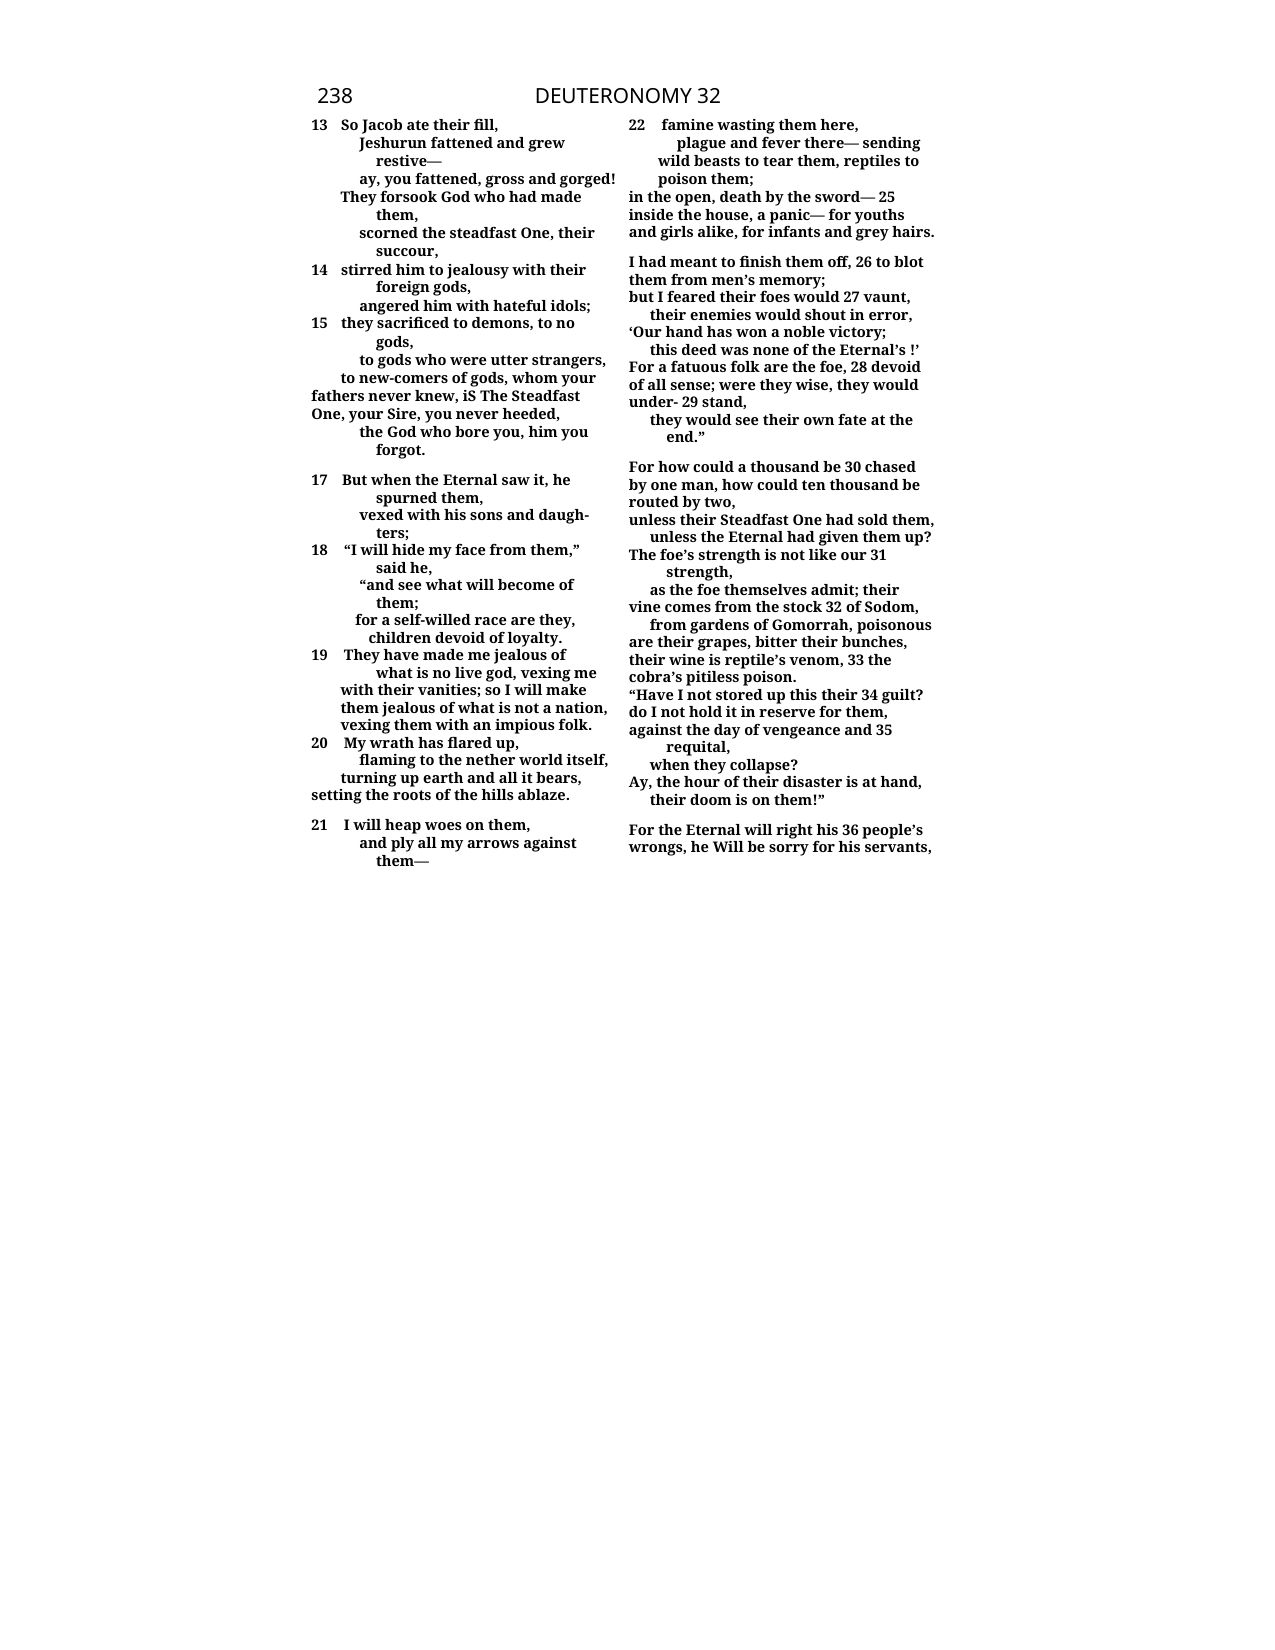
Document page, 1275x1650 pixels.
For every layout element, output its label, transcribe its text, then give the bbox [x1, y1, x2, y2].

text when they collapse? [629, 756, 935, 773]
text ay, you fattened, gross and gorged! [359, 170, 617, 188]
text “and see what will become of them; [359, 577, 617, 612]
text Ay, the hour of their disaster is at hand, [629, 773, 935, 791]
text Jeshurun fattened and grew restive— [359, 134, 617, 170]
text gods, [340, 333, 617, 351]
list famine wasting them here, [629, 116, 935, 134]
text against the day of vengeance and 35 requital, [629, 721, 935, 756]
text They forsook God who had made them, [340, 188, 617, 224]
text foreign gods, [340, 278, 617, 297]
text what is no live god, vexing me with their vanities; so I will make them jealous of what is not a nation, vexing them with an impious folk. [340, 664, 617, 734]
list My wrath has flared up, [311, 734, 617, 752]
text for a self-willed race are they, children devoid of loyalty. [313, 612, 617, 647]
text flaming to the nether world itself, [359, 752, 617, 769]
text and ply all my arrows against them— [359, 834, 617, 870]
text turning up earth and all it bears, setting the roots of the hills ablaze. [311, 769, 617, 804]
list stirred him to jealousy with their [311, 261, 617, 278]
text vexed with his sons and daugh­ters; [359, 507, 617, 542]
text plague and fever there— sending wild beasts to tear them, reptiles to poison them; [658, 134, 935, 188]
text do I not hold it in reserve for them, [629, 703, 935, 721]
text ‘Our hand has won a noble vic­tory; [629, 323, 935, 341]
text The foe’s strength is not like our 31 strength, [629, 546, 935, 581]
text spurned them, [340, 489, 617, 507]
text their doom is on them!” [629, 791, 935, 808]
text I had meant to finish them off, 26 to blot them from men’s mem­ory; [629, 253, 935, 288]
text the God who bore you, him you forgot. [359, 423, 617, 459]
list So Jacob ate their fill, [311, 116, 617, 134]
text their enemies would shout in error, [649, 306, 935, 323]
text as the foe themselves admit; their vine comes from the stock 32 of Sodom, [629, 581, 935, 616]
text in the open, death by the sword— 25 inside the house, a panic— for youths and girls alike, for infants and grey hairs. [629, 188, 935, 241]
list “I will hide my face from them,” [311, 542, 617, 559]
text to gods who were utter strangers, [359, 351, 617, 369]
text but I feared their foes would 27 vaunt, [629, 288, 935, 306]
list I will heap woes on them, [311, 816, 617, 834]
list But when the Eternal saw it, he [311, 472, 617, 489]
text to new-comers of gods, whom your fathers never knew, iS The Steadfast One, your Sire, you never heeded, [311, 369, 617, 423]
list They have made me jealous of [311, 647, 617, 664]
text For a fatuous folk are the foe, 28 devoid of all sense; were they wise, they would under- 29 stand, [629, 358, 935, 411]
text For the Eternal will right his 36 people’s wrongs, he Will be sorry for his servants, [629, 821, 935, 856]
text “Have I not stored up this their 34 guilt? [629, 686, 935, 703]
text unless their Steadfast One had sold them, [629, 511, 935, 528]
text they would see their own fate at the end.” [649, 411, 935, 446]
text from gardens of Gomorrah, poisonous are their grapes, bitter their bunches, their wine is reptile’s venom, 33 the cobra’s pitiless poison. [629, 616, 935, 686]
text this deed was none of the Eter­nal’s !’ [649, 341, 935, 358]
text angered him with hateful idols; [340, 297, 617, 314]
text said he, [340, 559, 617, 577]
list they sacrificed to demons, to no­ [311, 314, 617, 333]
text For how could a thousand be 30 chased by one man, how could ten thousand be routed by two, [629, 458, 935, 511]
text unless the Eternal had given them up? [649, 528, 935, 546]
text scorned the steadfast One, their succour, [359, 224, 617, 261]
